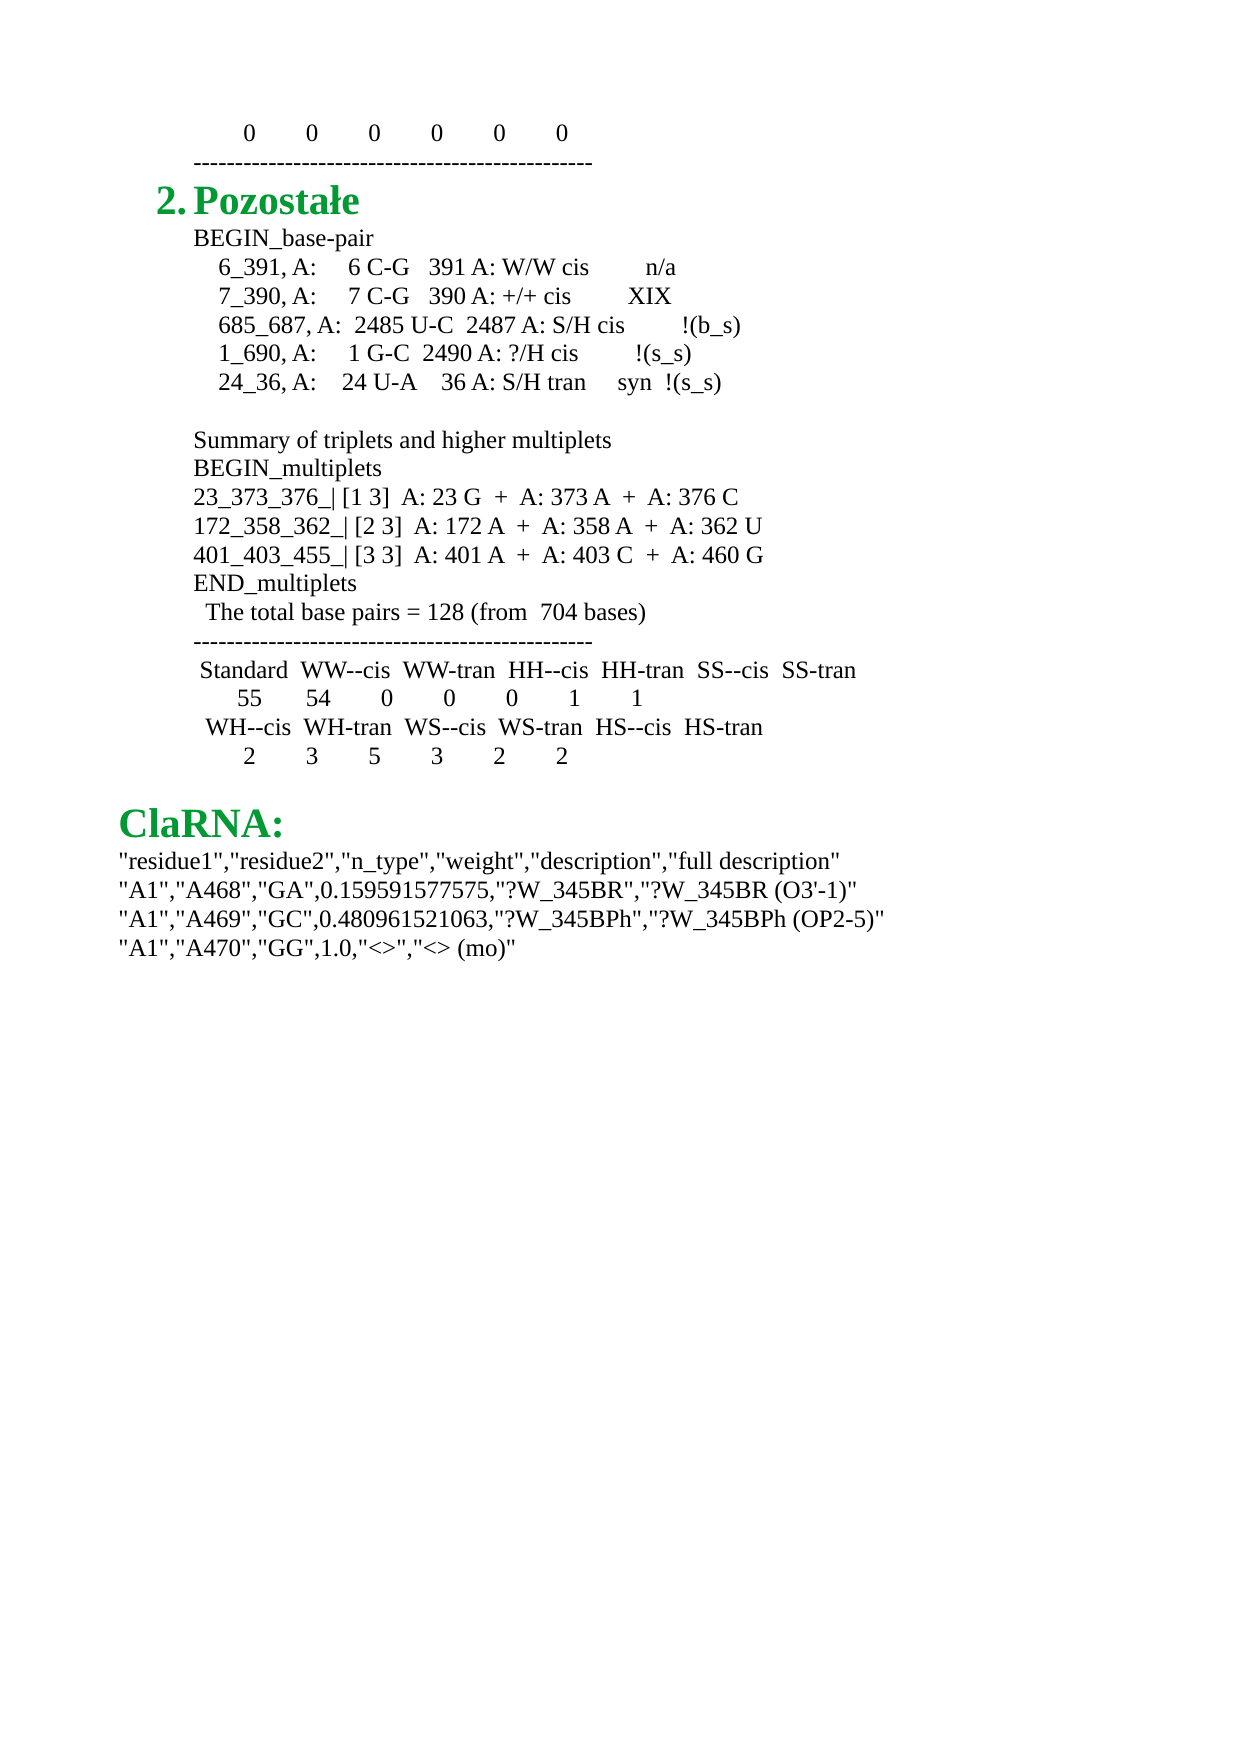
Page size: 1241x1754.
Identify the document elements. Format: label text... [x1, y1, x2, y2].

list 24_36, A: 24 U-A 36 A: S/H tran syn !(s_s) [156, 367, 1122, 396]
list END_multiplets [156, 568, 1122, 597]
list Standard WW--cis WW-tran HH--cis HH-tran SS--cis SS-tran [156, 655, 1122, 683]
list 1_690, A: 1 G-C 2490 A: ?/H cis !(s_s) [156, 338, 1122, 367]
list 7_390, A: 7 C-G 390 A: +/+ cis XIX [156, 281, 1122, 310]
list Summary of triplets and higher multiplets [156, 425, 1122, 453]
list Pozostałe [156, 176, 1122, 223]
text "residue1","residue2","n_type","weight","description","full description" [118, 846, 1122, 875]
text "A1","A469","GC",0.480961521063,"?W_345BPh","?W_345BPh (OP2-5)" [118, 904, 1122, 933]
list 685_687, A: 2485 U-C 2487 A: S/H cis !(b_s) [156, 310, 1122, 338]
list BEGIN_base-pair [156, 223, 1122, 252]
list 6_391, A: 6 C-G 391 A: W/W cis n/a [156, 252, 1122, 281]
list ------------------------------------------------ [156, 626, 1122, 655]
list 2 3 5 3 2 2 [156, 741, 1122, 770]
list 0 0 0 0 0 0 [156, 118, 1122, 147]
list 23_373_376_| [1 3] A: 23 G + A: 373 A + A: 376 C [156, 482, 1122, 511]
list WH--cis WH-tran WS--cis WS-tran HS--cis HS-tran [156, 712, 1122, 741]
text "A1","A468","GA",0.159591577575,"?W_345BR","?W_345BR (O3'-1)" [118, 875, 1122, 904]
list 172_358_362_| [2 3] A: 172 A + A: 358 A + A: 362 U [156, 511, 1122, 540]
text ClaRNA: [118, 798, 1122, 846]
list 401_403_455_| [3 3] A: 401 A + A: 403 C + A: 460 G [156, 540, 1122, 568]
list The total base pairs = 128 (from 704 bases) [156, 597, 1122, 626]
list 55 54 0 0 0 1 1 [156, 683, 1122, 712]
text "A1","A470","GG",1.0,"<>","<> (mo)" [118, 933, 1122, 961]
list BEGIN_multiplets [156, 453, 1122, 482]
list ------------------------------------------------ [156, 147, 1122, 176]
